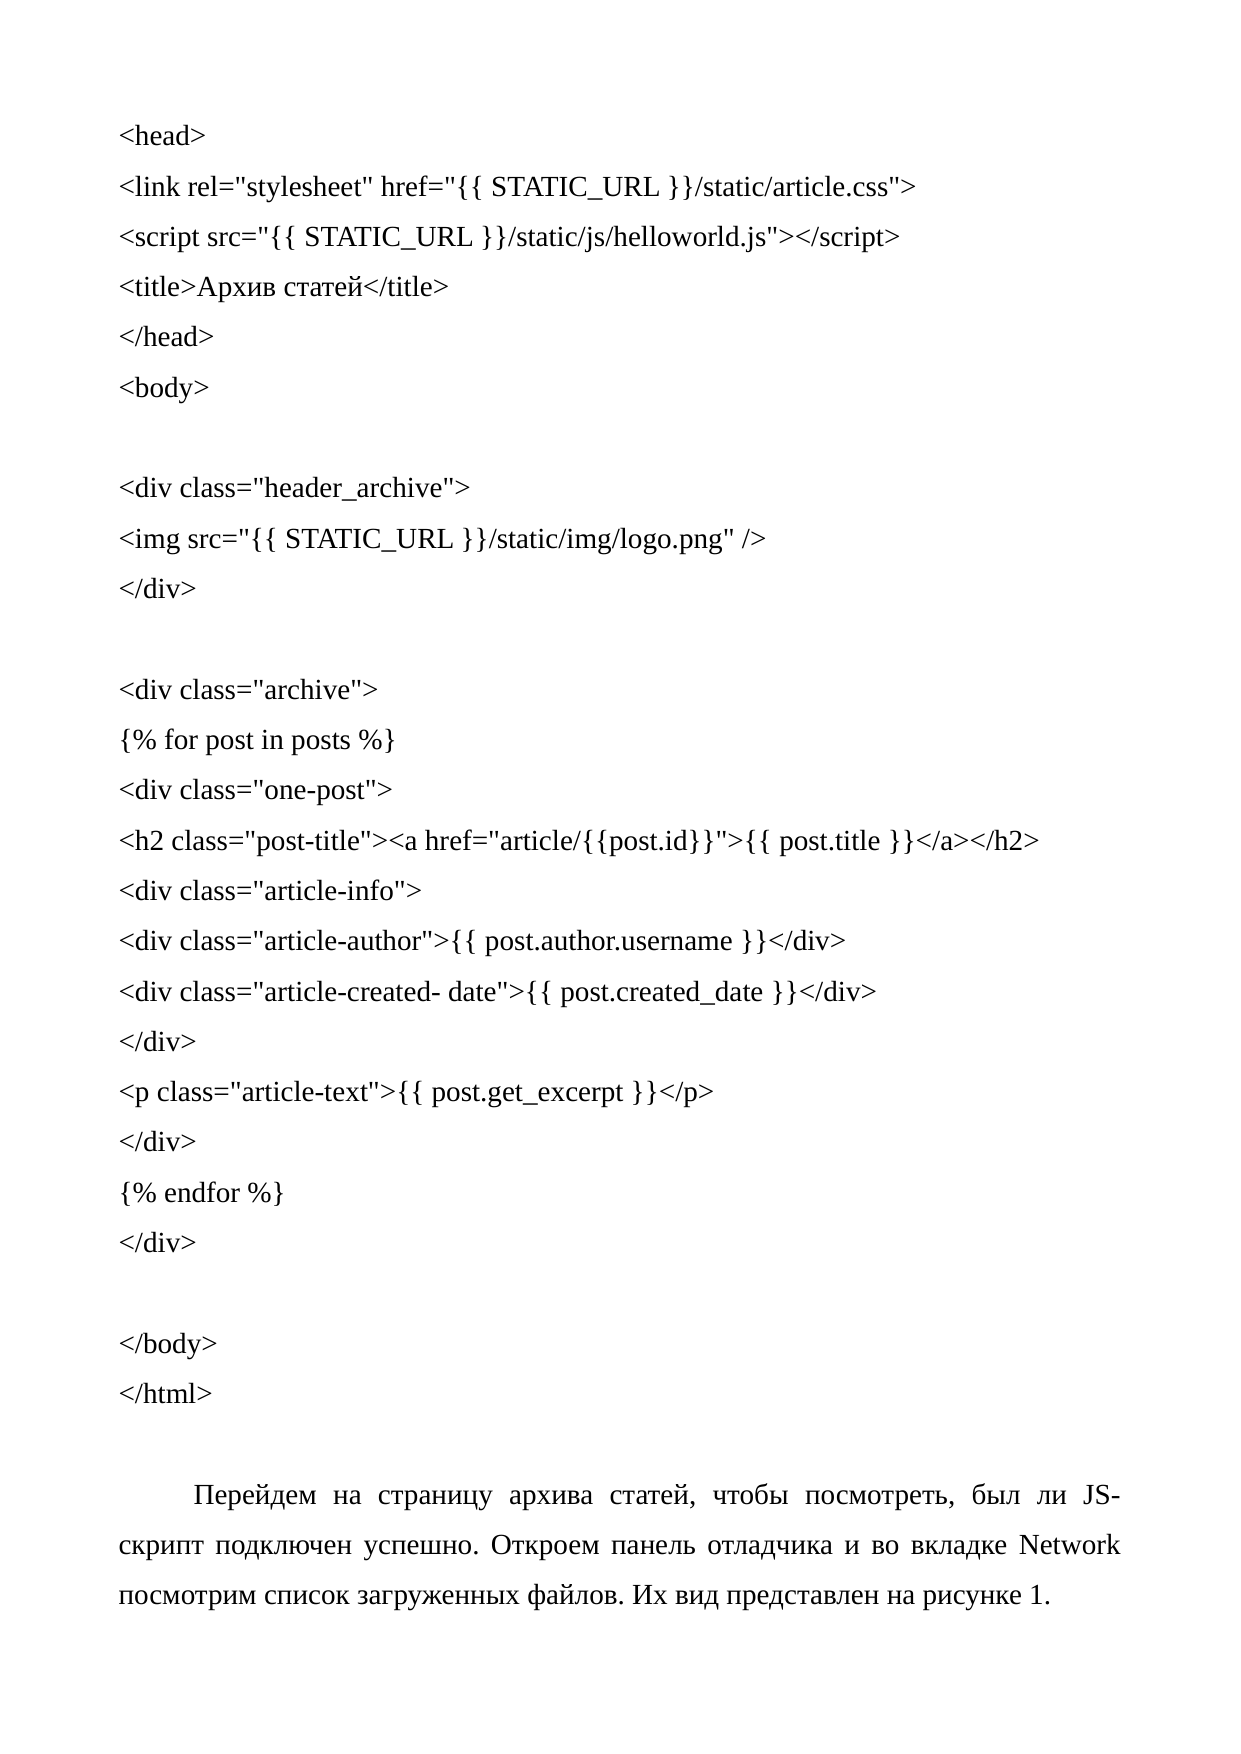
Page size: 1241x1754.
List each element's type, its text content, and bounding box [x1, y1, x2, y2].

text <body> [118, 370, 1122, 403]
text <script src="{{ STATIC_URL }}/static/js/helloworld.js"></script> [118, 219, 1122, 252]
text </html> [118, 1376, 1122, 1410]
text <div class="article-author">{{ post.author.username }}</div> [118, 923, 1122, 957]
text <title>Архив статей</title> [118, 269, 1122, 303]
text <div class="one-post"> [118, 772, 1122, 806]
text <div class="archive"> [118, 672, 1122, 705]
text </div> [118, 571, 1122, 605]
text <h2 class="post-title"><a href="article/{{post.id}}">{{ post.title }}</a></h2> [118, 823, 1122, 856]
text <p class="article-text">{{ post.get_excerpt }}</p> [118, 1074, 1122, 1108]
text <link rel="stylesheet" href="{{ STATIC_URL }}/static/article.css"> [118, 169, 1122, 202]
text </body> [118, 1326, 1122, 1359]
text <img src="{{ STATIC_URL }}/static/img/logo.png" /> [118, 521, 1122, 554]
text <div class="article-info"> [118, 873, 1122, 907]
text </div> [118, 1124, 1122, 1158]
text </div> [118, 1024, 1122, 1057]
text Перейдем на страницу архива статей, чтобы посмотреть, был ли JS-скрипт подключен успешно. Откроем панель отладчика и во вкладке Network посмотрим список загруженных файлов. Их вид представлен на рисунке 1. [118, 1477, 1122, 1611]
text <div class="header_archive"> [118, 471, 1122, 504]
text {% endfor %} [118, 1175, 1122, 1208]
text </head> [118, 319, 1122, 353]
text {% for post in posts %} [118, 722, 1122, 756]
text <div class="article-created- date">{{ post.created_date }}</div> [118, 974, 1122, 1007]
text </div> [118, 1225, 1122, 1259]
text <head> [118, 118, 1122, 152]
